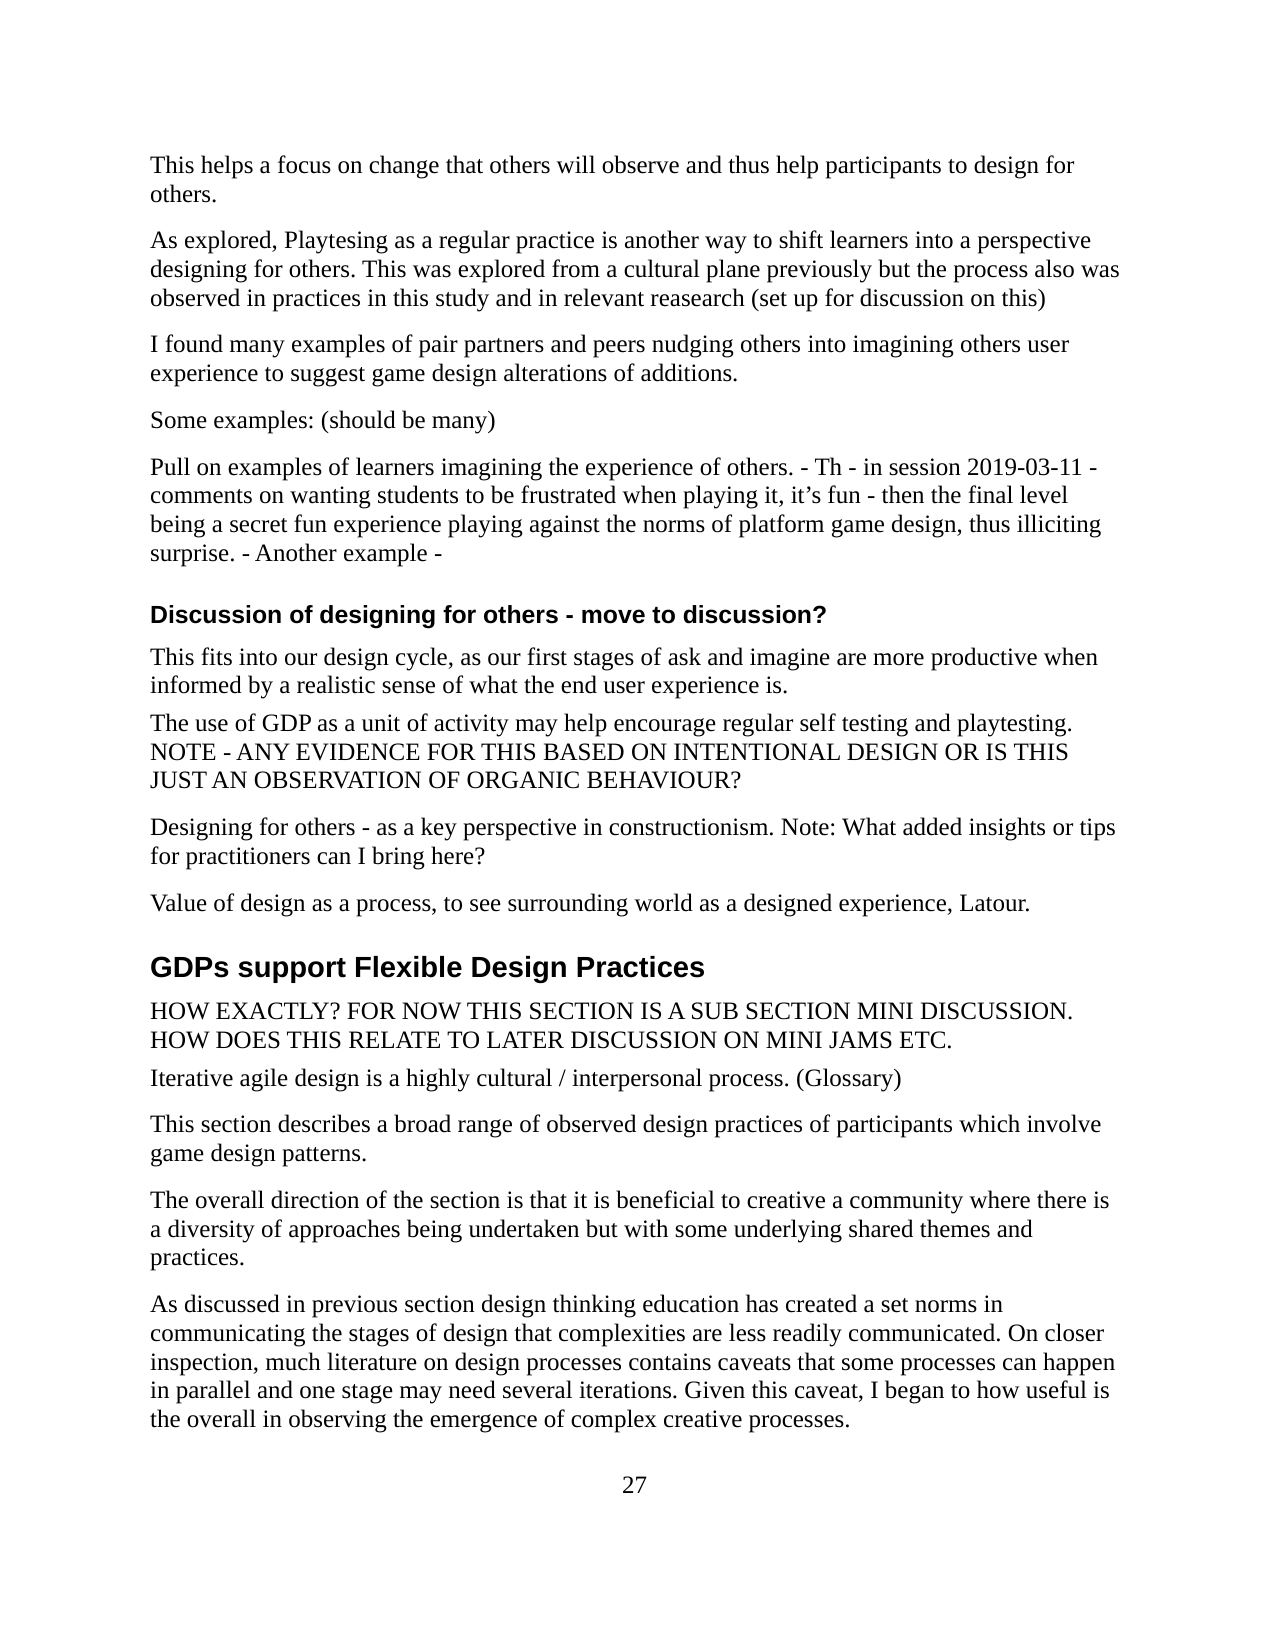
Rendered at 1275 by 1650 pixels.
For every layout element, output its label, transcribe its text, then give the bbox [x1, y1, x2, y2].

text The overall direction of the section is that it is beneficial to creative a community where there is a diversity of approaches being undertaken but with some underlying shared themes and practices. [150, 1185, 1125, 1271]
text HOW EXACTLY? FOR NOW THIS SECTION IS A SUB SECTION MINI DISCUSSION. HOW DOES THIS RELATE TO LATER DISCUSSION ON MINI JAMS ETC. [150, 996, 1125, 1054]
subtitle Discussion of designing for others - move to discussion? [150, 601, 1125, 629]
text I found many examples of pair partners and peers nudging others into imagining others user experience to suggest game design alterations of additions. [150, 329, 1125, 387]
text This fits into our design cycle, as our first stages of ask and imagine are more productive when informed by a realistic sense of what the end user experience is. [150, 642, 1125, 699]
text As discussed in previous section design thinking education has created a set norms in communicating the stages of design that complexities are less readily communicated. On closer inspection, much literature on design processes contains caveats that some processes can happen in parallel and one stage may need several iterations. Given this caveat, I began to how useful is the overall in observing the emergence of complex creative processes. [150, 1289, 1125, 1433]
text Iterative agile design is a highly cultural / interpersonal process. (Glossary) [150, 1063, 1125, 1092]
text The use of GDP as a unit of activity may help encourage regular self testing and playtesting. NOTE - ANY EVIDENCE FOR THIS BASED ON INTENTIONAL DESIGN OR IS THIS JUST AN OBSERVATION OF ORGANIC BEHAVIOUR? [150, 708, 1125, 794]
text Pull on examples of learners imagining the experience of others. - Th - in session 2019-03-11 - comments on wanting students to be frustrated when playing it, it’s fun - then the final level being a secret fun experience playing against the norms of platform game design, thus illiciting surprise. - Another example - [150, 452, 1125, 567]
text As explored, Playtesing as a regular practice is another way to shift learners into a perspective designing for others. This was explored from a cultural plane previously but the process also was observed in practices in this study and in relevant reasearch (set up for discussion on this) [150, 225, 1125, 312]
text Designing for others - as a key perspective in constructionism. Note: What added insights or tips for practitioners can I bring here? [150, 812, 1125, 870]
text Some examples: (should be many) [150, 405, 1125, 434]
text This helps a focus on change that others will observe and thus help participants to design for others. [150, 150, 1125, 207]
subtitle GDPs support Flexible Design Practices [150, 950, 1125, 984]
text This section describes a broad range of observed design practices of participants which involve game design patterns. [150, 1109, 1125, 1167]
text Value of design as a process, to see surrounding world as a designed experience, Latour. [150, 888, 1125, 916]
